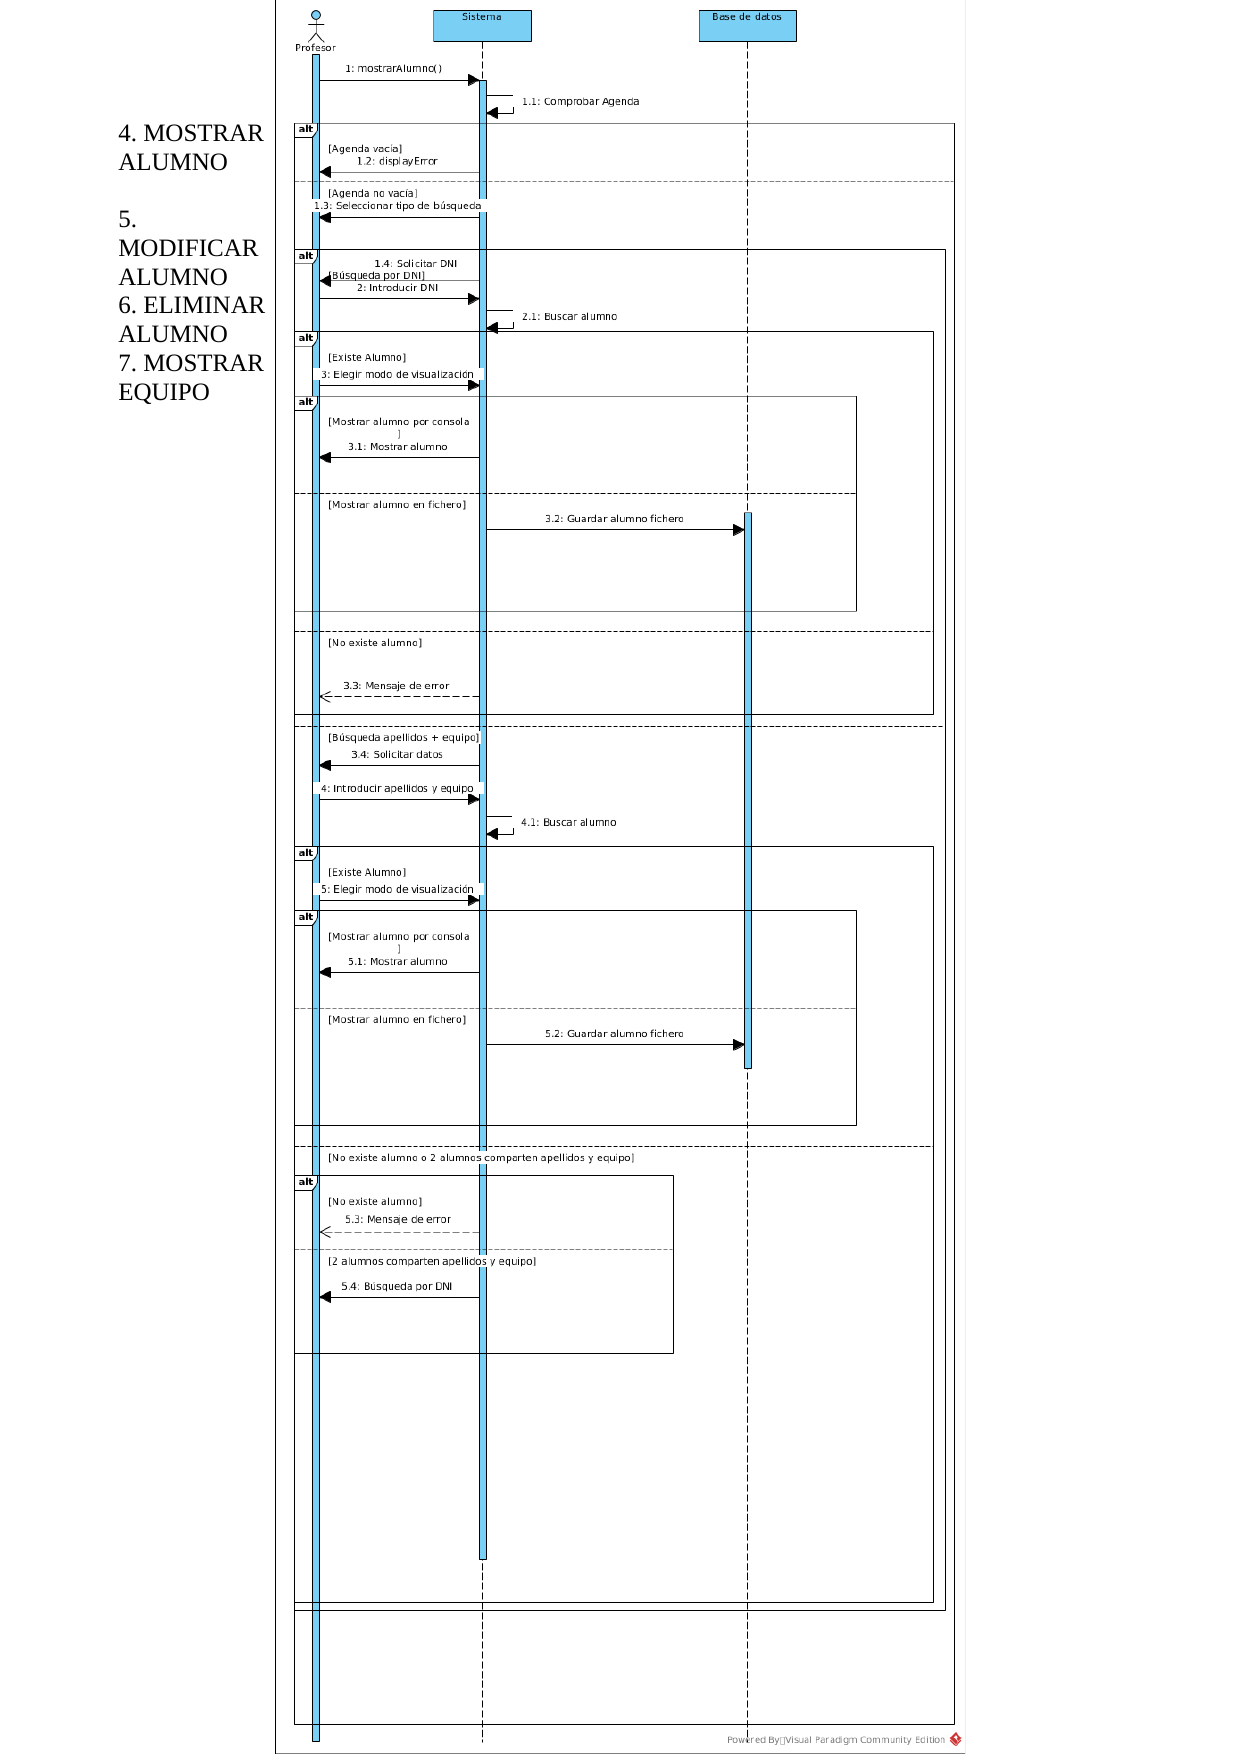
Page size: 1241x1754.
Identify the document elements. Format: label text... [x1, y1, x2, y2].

text 4. MOSTRAR ALUMNO [118, 118, 275, 176]
text 7. MOSTRAR EQUIPO [118, 348, 275, 406]
text [966, 291, 1122, 348]
text [966, 204, 1122, 291]
text 6. ELIMINAR ALUMNO [118, 291, 275, 348]
text [966, 118, 1122, 176]
text 5. MODIFICAR ALUMNO [118, 204, 275, 291]
picture [275, 0, 966, 1754]
text [966, 348, 1122, 406]
